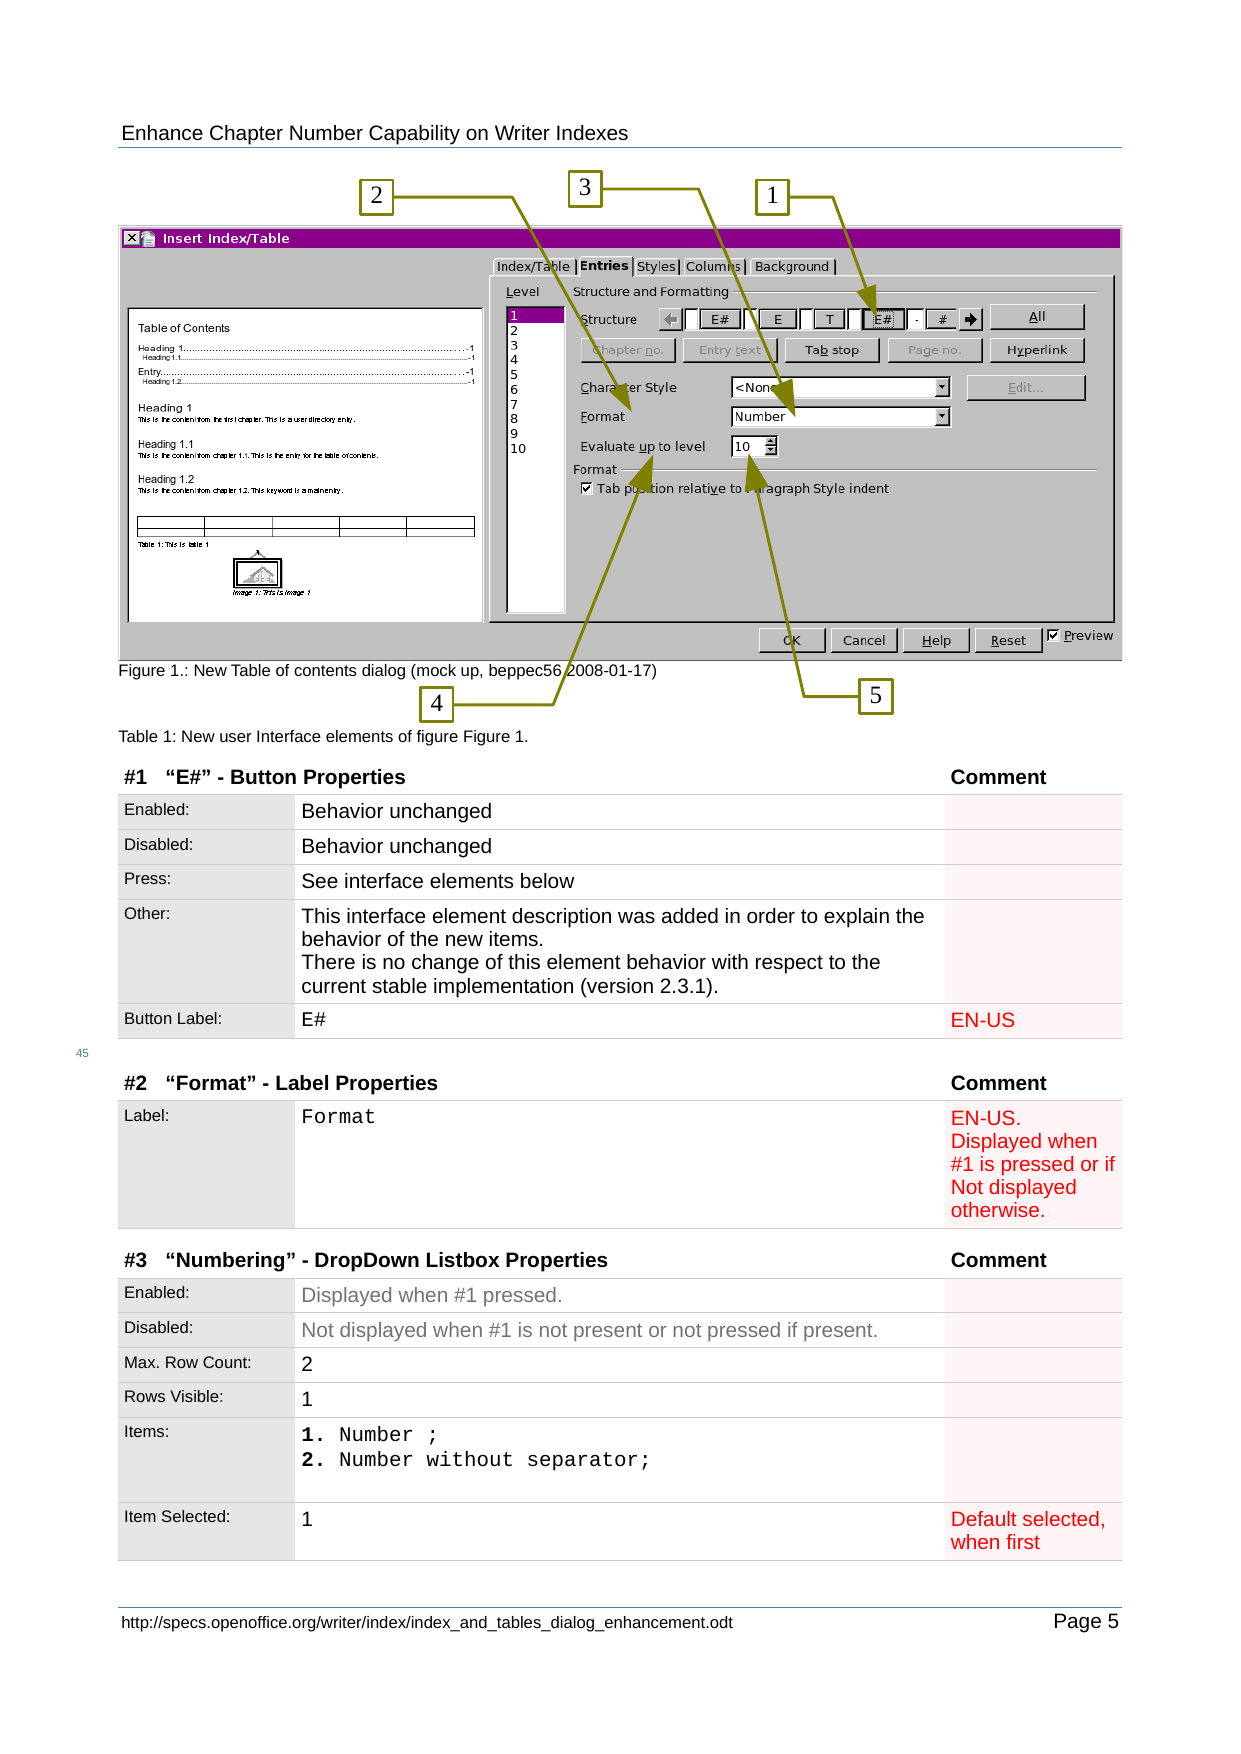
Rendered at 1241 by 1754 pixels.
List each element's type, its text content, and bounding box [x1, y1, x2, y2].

picture [118, 225, 1123, 661]
table_cell Enabled: [118, 1279, 295, 1312]
table_cell [945, 900, 1122, 1003]
table_cell Disabled: [118, 1313, 295, 1347]
table_cell Default selected, when first [945, 1503, 1122, 1560]
table_cell Format [295, 1101, 945, 1228]
table_cell Not displayed when #1 is not present or not pressed if present. [295, 1313, 945, 1347]
table_cell [945, 1348, 1122, 1382]
text Figure 1.: New Table of contents dialog (mock up, beppec56 [118, 661, 568, 679]
text 2008-01-17) [566, 661, 798, 679]
table_cell Number ; <Additional Language (Optional)> Number without separator; <Additional Language (Optional)> [295, 1418, 945, 1502]
table_cell [945, 1418, 1122, 1502]
table_cell Label: [118, 1101, 295, 1228]
table_cell [945, 1313, 1122, 1347]
table_cell 2 [295, 1348, 945, 1382]
table_cell Behavior unchanged [295, 795, 945, 829]
table_cell See interface elements below [295, 865, 945, 899]
table_cell E# [295, 1004, 945, 1038]
table_cell Items: [118, 1418, 295, 1502]
table_cell EN-US [945, 1004, 1122, 1038]
table_cell Other: [118, 900, 295, 1003]
table_header Comment [945, 1065, 1122, 1100]
table_cell Enabled: [118, 795, 295, 829]
table_cell Rows Visible: [118, 1383, 295, 1417]
table_cell Disabled: [118, 830, 295, 864]
table_cell Displayed when #1 pressed. [295, 1279, 945, 1312]
table_cell 1 [295, 1503, 945, 1560]
table_cell [945, 830, 1122, 864]
text Table 1: New user Interface elements of figure Figure 1. [118, 728, 1122, 746]
text [798, 661, 1122, 679]
table_header “Numbering” - DropDown Listbox Properties [118, 1242, 945, 1277]
table_header Comment [945, 759, 1122, 794]
table_header Comment [945, 1242, 1122, 1277]
table_cell Behavior unchanged [295, 830, 945, 864]
table_cell [945, 795, 1122, 829]
table_cell [945, 1383, 1122, 1417]
table_cell EN-US. Displayed when #1 is pressed or if Not displayed otherwise. [945, 1101, 1122, 1228]
table_cell 1 [295, 1383, 945, 1417]
table_cell [945, 1279, 1122, 1312]
table_cell Max. Row Count: [118, 1348, 295, 1382]
table_header “Format” - Label Properties [118, 1065, 945, 1100]
table_cell Button Label: [118, 1004, 295, 1038]
table_cell This interface element description was added in order to explain the behavior of the new items. There is no change of this element behavior with respect to the current stable implementation (version 2.3.1). [295, 900, 945, 1003]
table_header “E#” - Button Properties [118, 759, 945, 794]
table_cell Item Selected: [118, 1503, 295, 1560]
table_cell Press: [118, 865, 295, 899]
table_cell [945, 865, 1122, 899]
